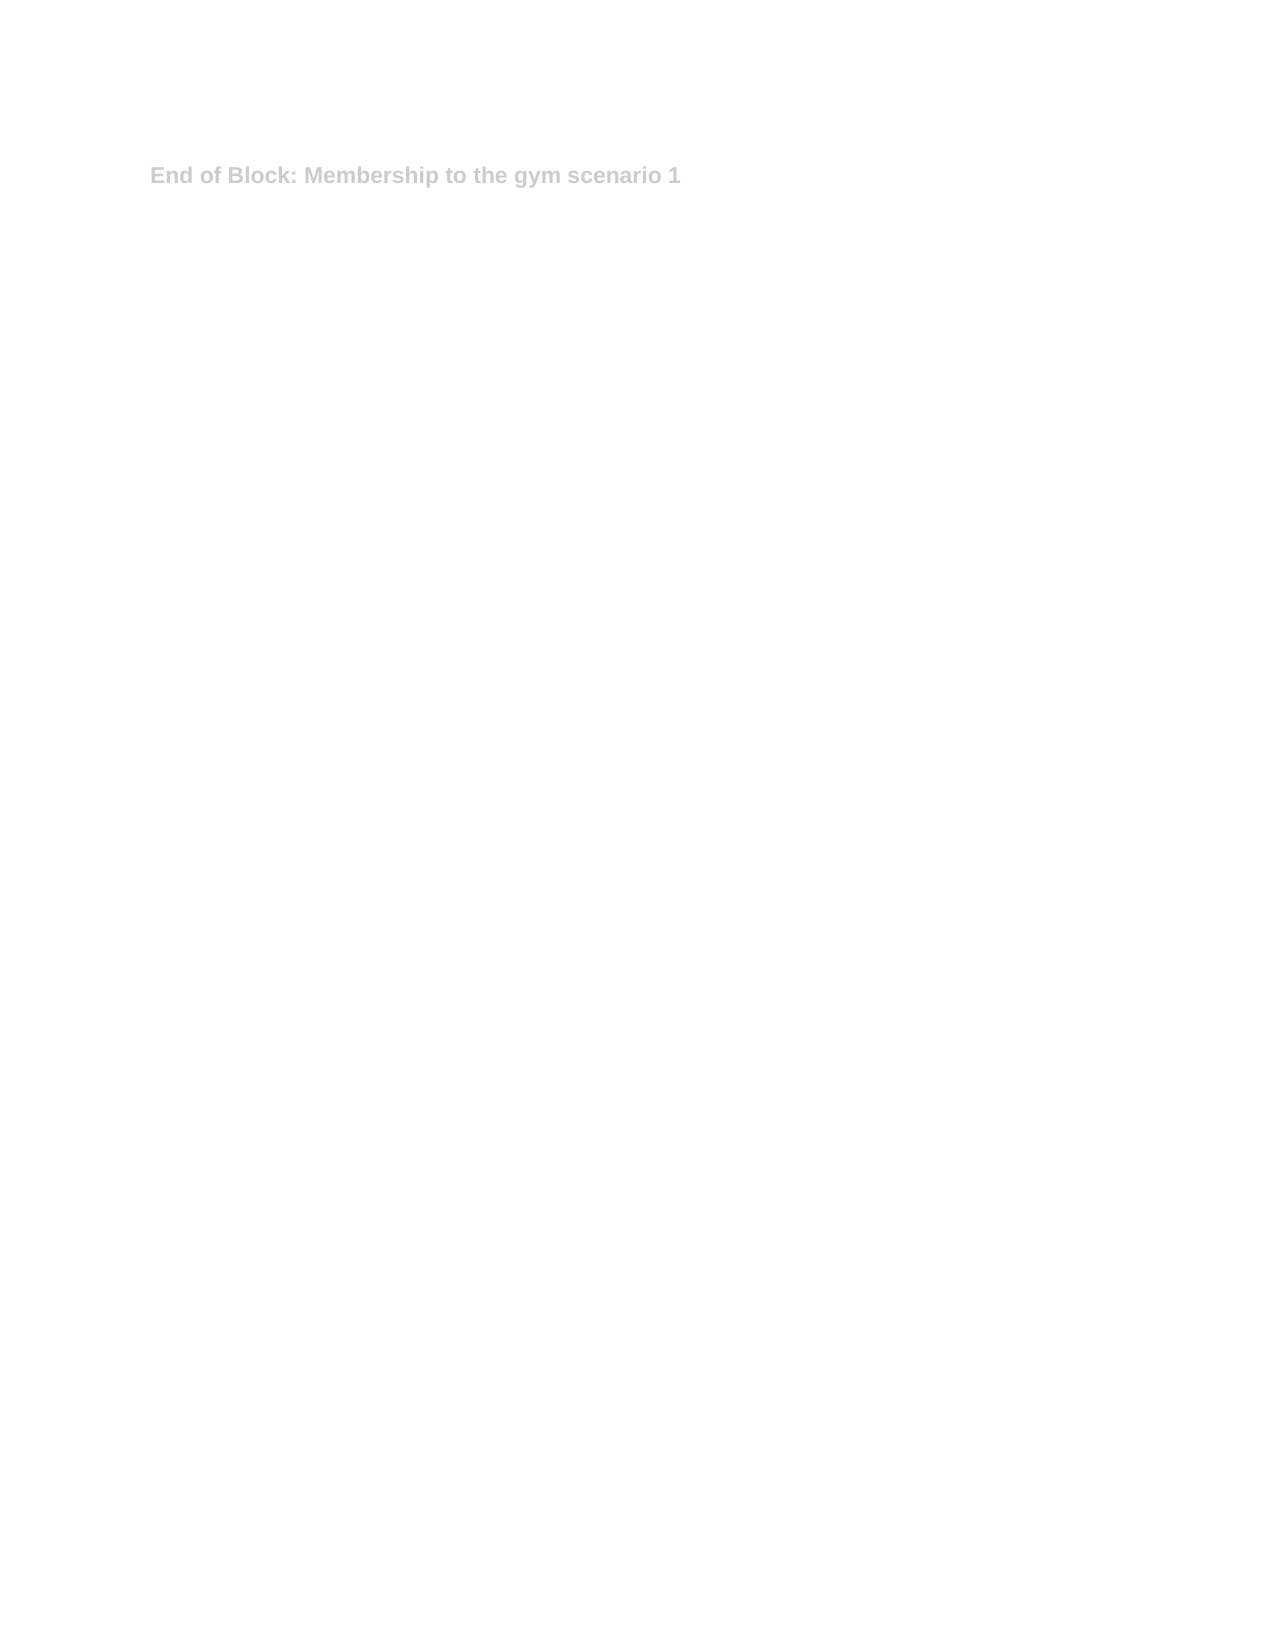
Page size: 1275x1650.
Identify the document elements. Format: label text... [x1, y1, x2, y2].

text End of Block: Membership to the gym scenario 1 [150, 162, 1125, 189]
